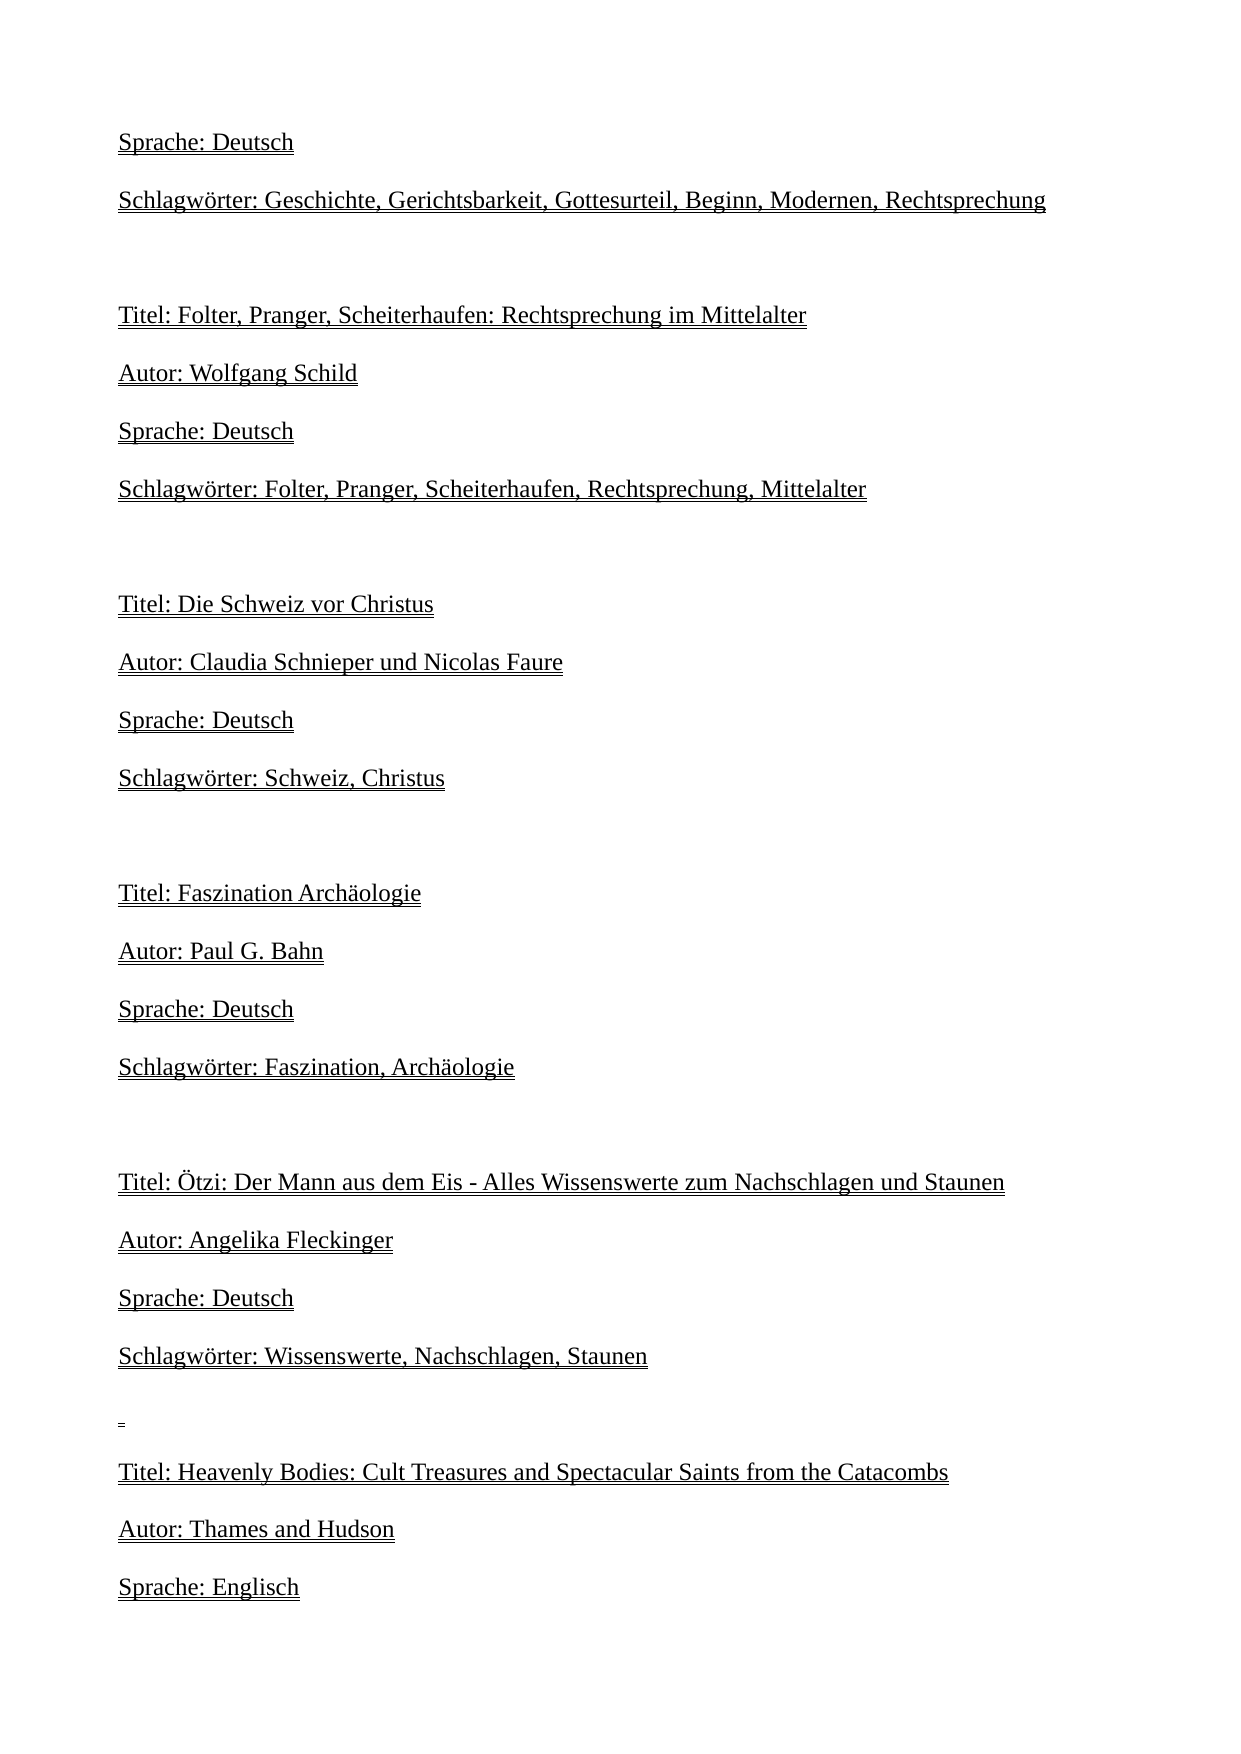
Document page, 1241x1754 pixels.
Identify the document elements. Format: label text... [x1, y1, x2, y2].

text Sprache: Deutsch [118, 696, 1122, 734]
text Sprache: Deutsch [118, 407, 1122, 445]
text Titel: Faszination Archäologie [118, 870, 1122, 907]
text Schlagwörter: Geschichte, Gerichtsbarkeit, Gottesurteil, Beginn, Modernen, Rechtsprechung [118, 176, 1122, 213]
text Titel: Die Schweiz vor Christus [118, 581, 1122, 618]
text Schlagwörter: Wissenswerte, Nachschlagen, Staunen [118, 1332, 1122, 1370]
text Titel: Heavenly Bodies: Cult Treasures and Spectacular Saints from the Catacombs [118, 1448, 1122, 1485]
text Sprache: Deutsch [118, 1274, 1122, 1312]
text Autor: Claudia Schnieper und Nicolas Faure [118, 638, 1122, 676]
text Titel: Folter, Pranger, Scheiterhaufen: Rechtsprechung im Mittelalter [118, 292, 1122, 329]
text Sprache: Englisch [118, 1563, 1122, 1601]
text Titel: Ötzi: Der Mann aus dem Eis - Alles Wissenswerte zum Nachschlagen und Staunen [118, 1159, 1122, 1196]
text Autor: Wolfgang Schild [118, 349, 1122, 387]
text Schlagwörter: Faszination, Archäologie [118, 1043, 1122, 1081]
text Sprache: Deutsch [118, 118, 1122, 156]
text Sprache: Deutsch [118, 985, 1122, 1023]
text Schlagwörter: Folter, Pranger, Scheiterhaufen, Rechtsprechung, Mittelalter [118, 465, 1122, 502]
text Autor: Paul G. Bahn [118, 927, 1122, 965]
text Schlagwörter: Schweiz, Christus [118, 754, 1122, 792]
text Autor: Thames and Hudson [118, 1506, 1122, 1543]
text Autor: Angelika Fleckinger [118, 1217, 1122, 1254]
